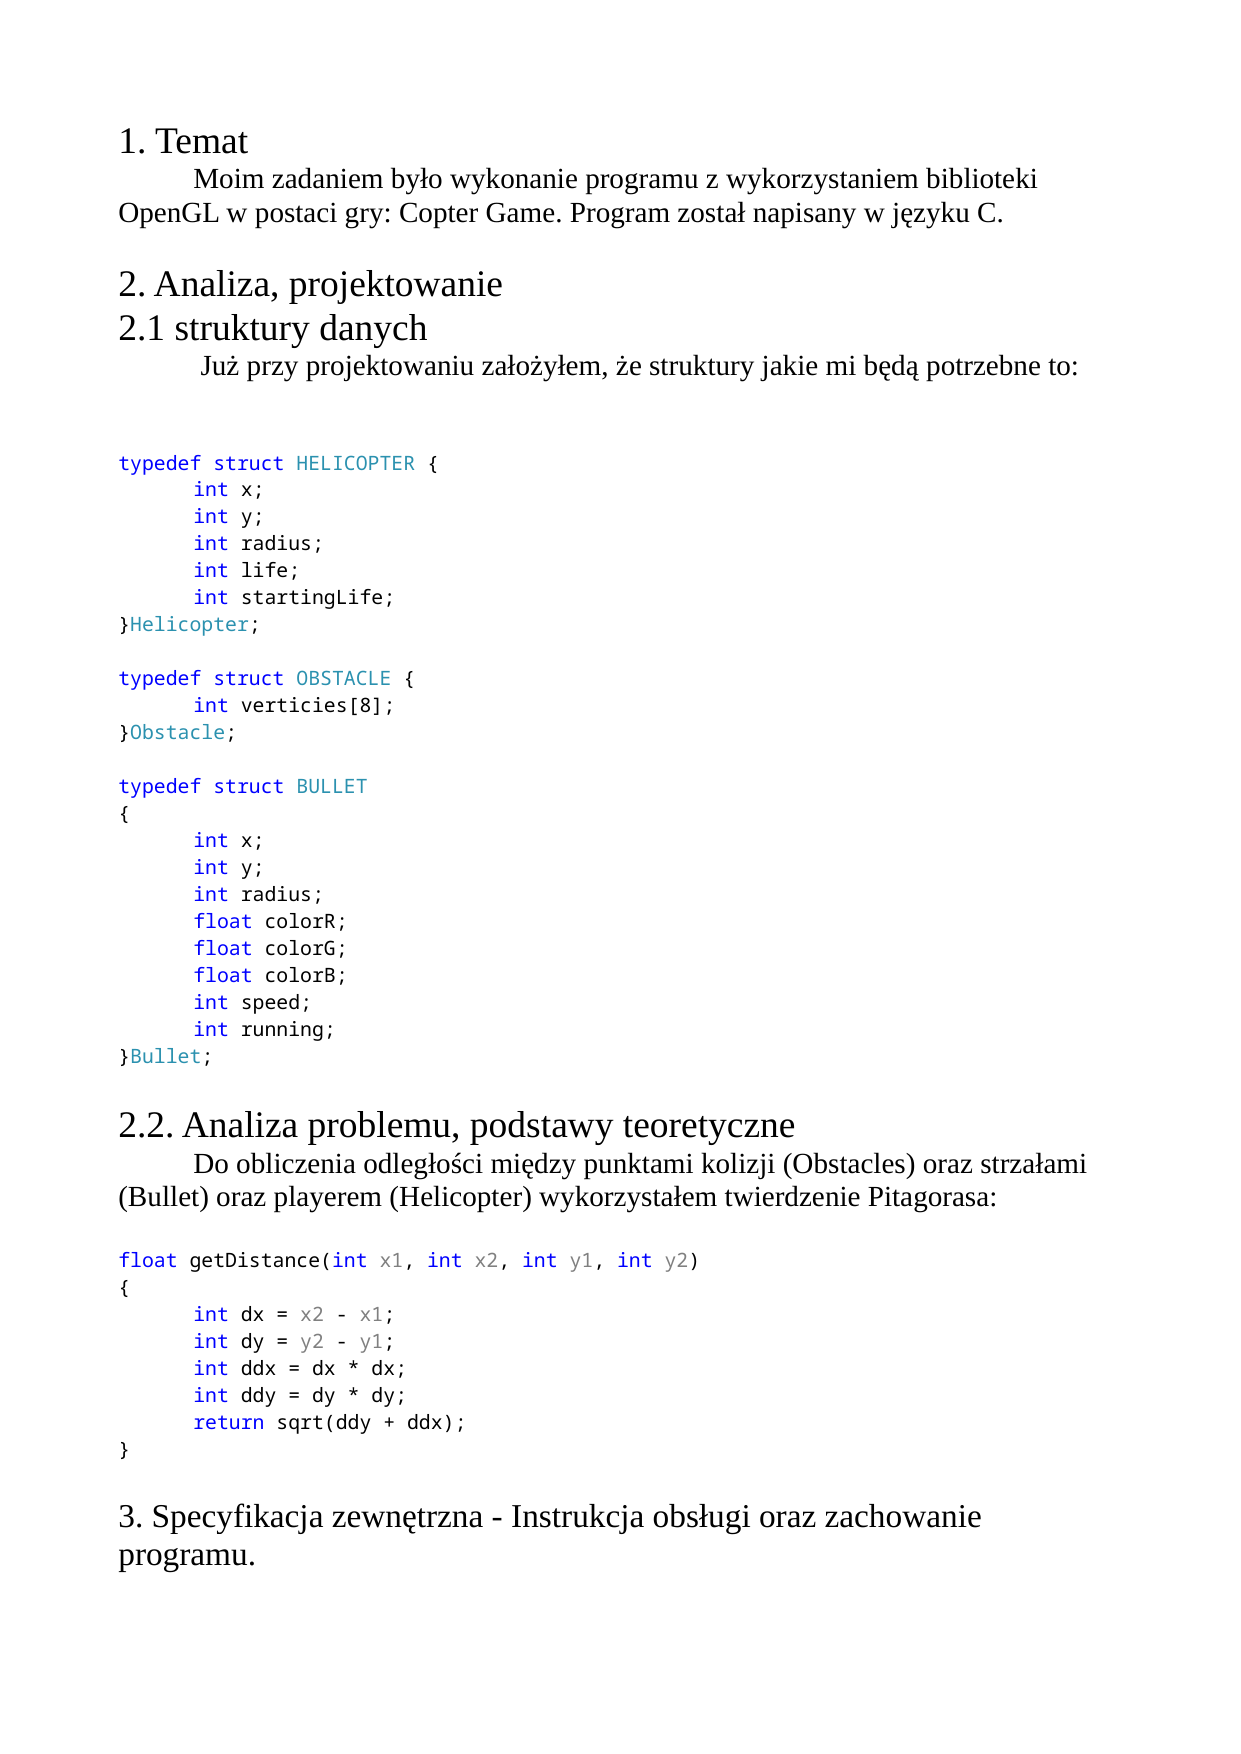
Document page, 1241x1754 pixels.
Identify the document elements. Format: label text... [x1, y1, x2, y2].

text Moim zadaniem było wykonanie programu z wykorzystaniem biblioteki OpenGL w postaci gry: Copter Game. Program został napisany w języku C. [118, 161, 1122, 228]
text int running; [118, 1015, 1122, 1042]
text int startingLife; [118, 584, 1122, 611]
text typedef struct HELICOPTER { [118, 449, 1122, 476]
text int ddx = dx * dx; [118, 1354, 1122, 1381]
text int life; [118, 557, 1122, 584]
text float getDistance(int x1, int x2, int y1, int y2) [118, 1247, 1122, 1273]
text 3. Specyfikacja zewnętrzna - Instrukcja obsługi oraz zachowanie programu. [118, 1496, 1122, 1573]
text typedef struct BULLET [118, 772, 1122, 799]
text int ddy = dy * dy; [118, 1381, 1122, 1408]
text 2.2. Analiza problemu, podstawy teoretyczne [118, 1103, 1122, 1146]
text }Obstacle; [118, 718, 1122, 746]
text 2.1 struktury danych [118, 305, 1122, 348]
text float colorB; [118, 961, 1122, 988]
text Już przy projektowaniu założyłem, że struktury jakie mi będą potrzebne to: [118, 348, 1122, 382]
text 2. Analiza, projektowanie [118, 262, 1122, 305]
text } [118, 1435, 1122, 1462]
text Do obliczenia odległości między punktami kolizji (Obstacles) oraz strzałami (Bullet) oraz playerem (Helicopter) wykorzystałem twierdzenie Pitagorasa: [118, 1146, 1122, 1213]
text int y; [118, 503, 1122, 530]
text int verticies[8]; [118, 692, 1122, 718]
text int y; [118, 853, 1122, 880]
text int dx = x2 - x1; [118, 1301, 1122, 1327]
text int radius; [118, 530, 1122, 557]
text int speed; [118, 988, 1122, 1015]
text int radius; [118, 880, 1122, 907]
text { [118, 799, 1122, 826]
text int x; [118, 826, 1122, 853]
text typedef struct OBSTACLE { [118, 664, 1122, 692]
text }Helicopter; [118, 611, 1122, 638]
text int x; [118, 476, 1122, 503]
text 1. Temat [118, 118, 1122, 161]
text { [118, 1273, 1122, 1301]
text }Bullet; [118, 1042, 1122, 1069]
text float colorR; [118, 907, 1122, 934]
text return sqrt(ddy + ddx); [118, 1408, 1122, 1435]
text int dy = y2 - y1; [118, 1327, 1122, 1354]
text float colorG; [118, 934, 1122, 961]
